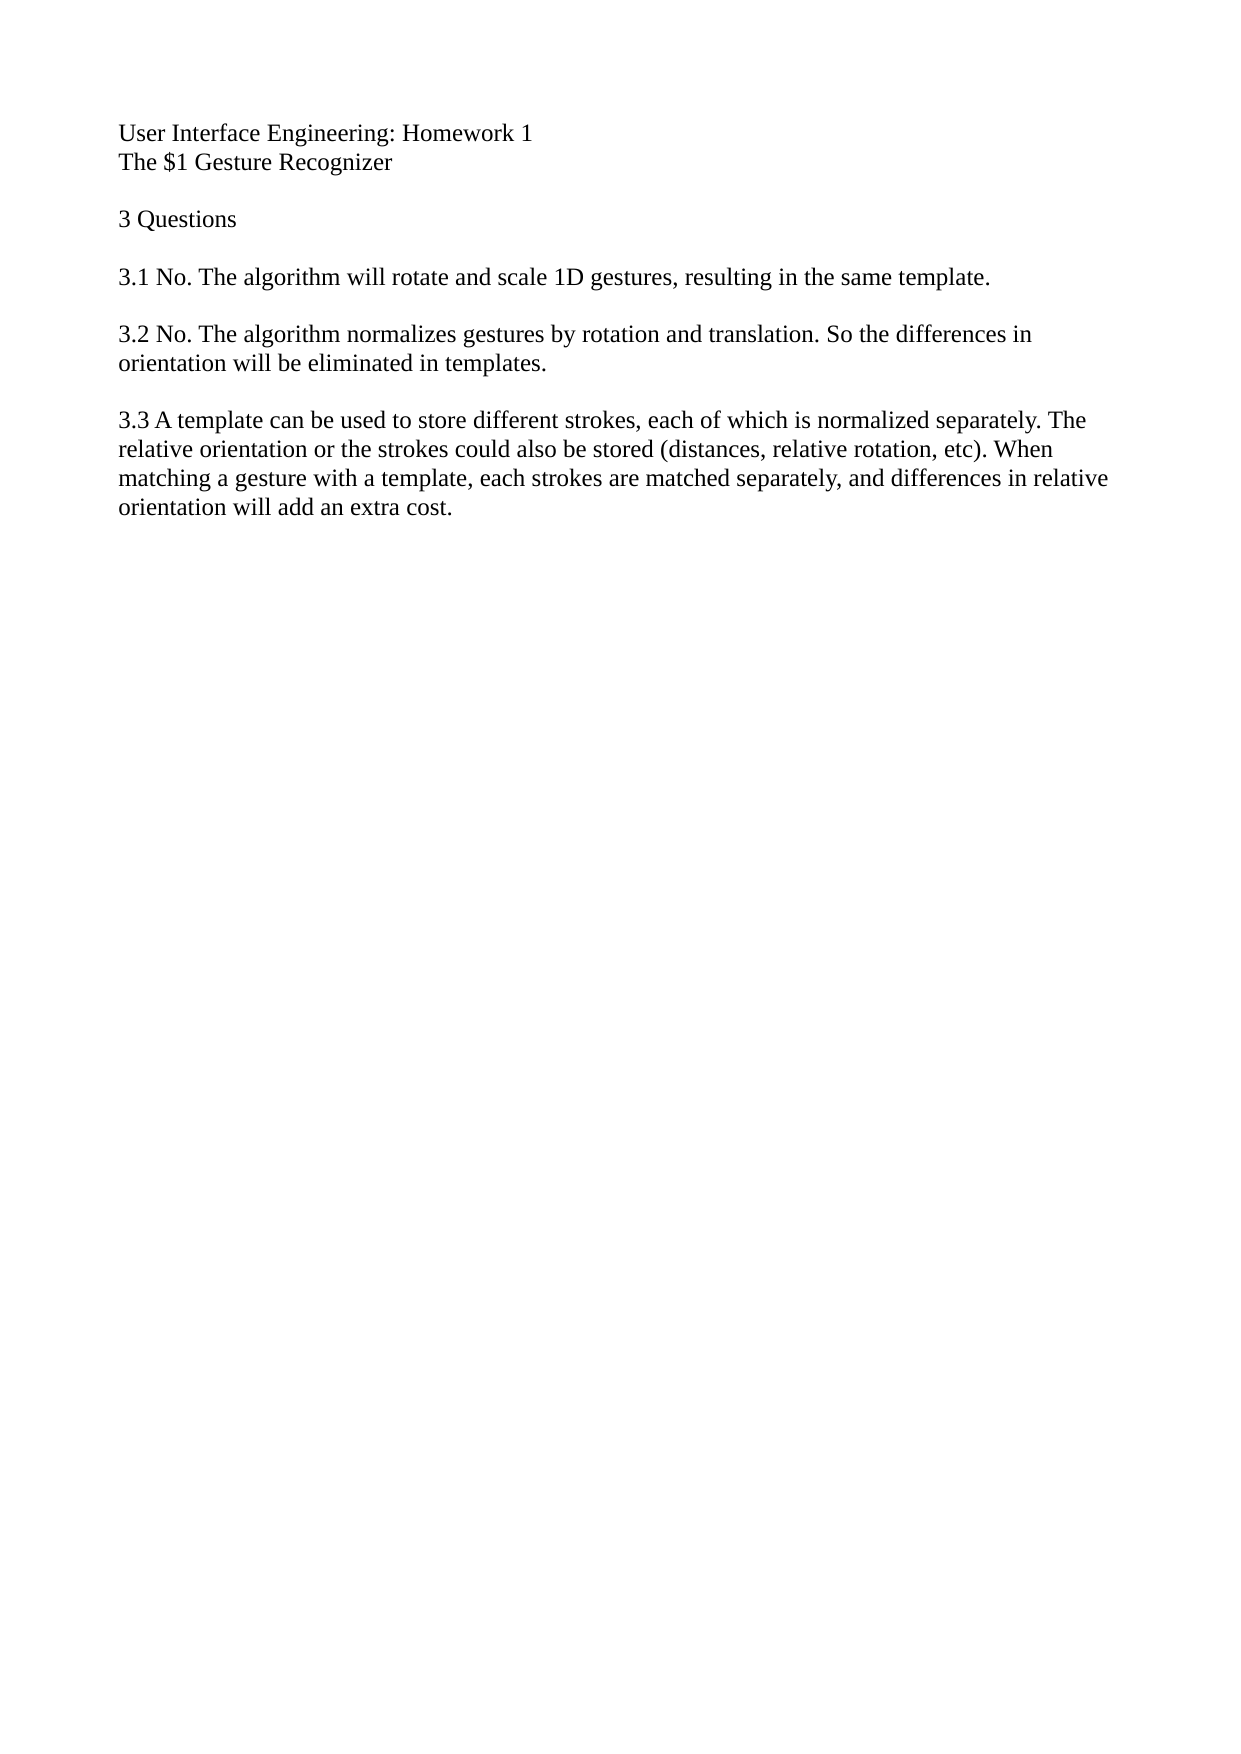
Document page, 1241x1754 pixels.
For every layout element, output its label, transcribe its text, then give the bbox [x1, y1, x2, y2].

text 3 Questions [118, 204, 1122, 233]
text 3.3 A template can be used to store different strokes, each of which is normalized separately. The relative orientation or the strokes could also be stored (distances, relative rotation, etc). When matching a gesture with a template, each strokes are matched separately, and differences in relative orientation will add an extra cost. [118, 406, 1122, 521]
text The $1 Gesture Recognizer [118, 147, 1122, 176]
text 3.1 No. The algorithm will rotate and scale 1D gestures, resulting in the same template. [118, 262, 1122, 291]
text 3.2 No. The algorithm normalizes gestures by rotation and translation. So the differences in orientation will be eliminated in templates. [118, 319, 1122, 377]
text User Interface Engineering: Homework 1 [118, 118, 1122, 147]
